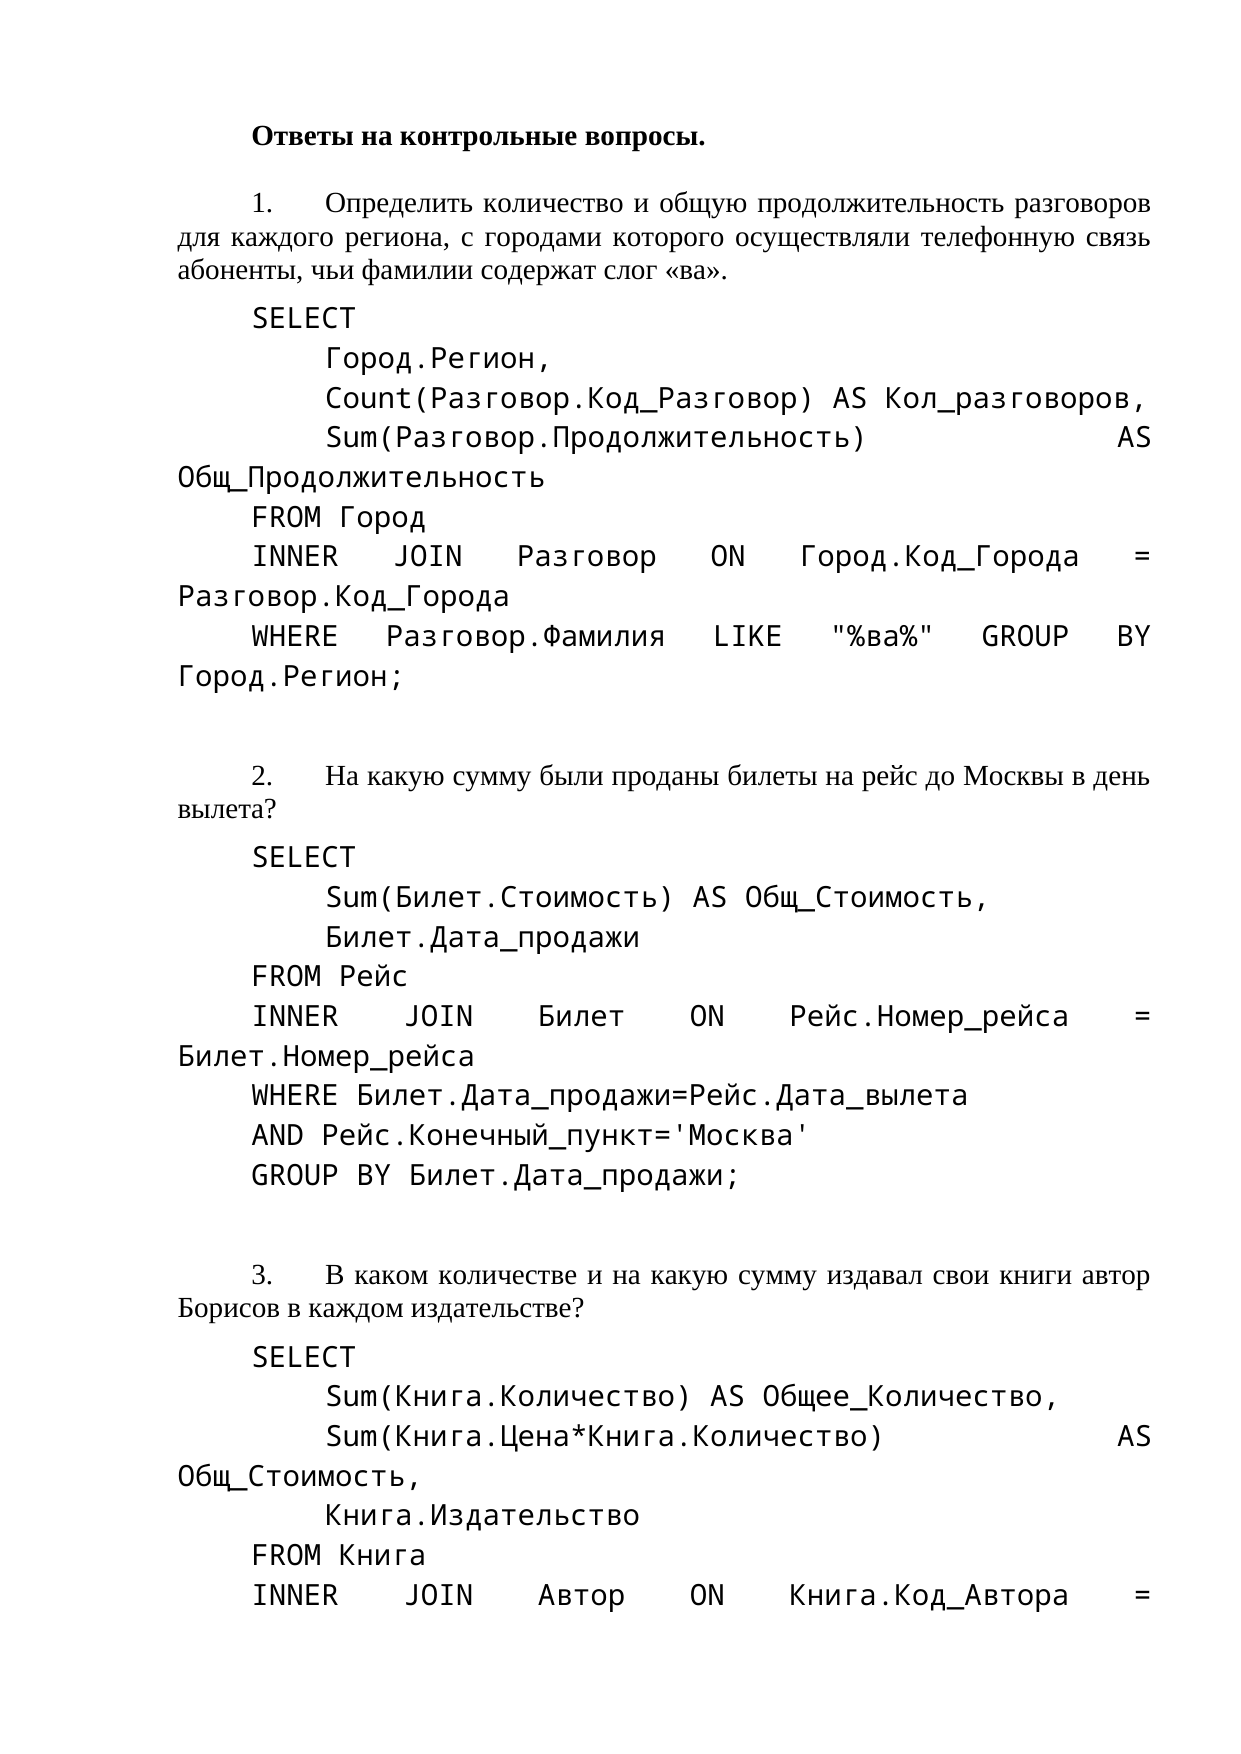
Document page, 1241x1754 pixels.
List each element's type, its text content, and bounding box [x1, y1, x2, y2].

list Sum(Книга.Количество) AS Общее_Количество, [177, 1376, 1152, 1415]
list Sum(Билет.Стоимость) AS Общ_Стоимость, [177, 876, 1152, 916]
list INNER JOIN Автор ON Книга.Код_Автора = [177, 1574, 1152, 1614]
list Sum(Разговор.Продолжительность) AS Общ_Продолжительность [177, 417, 1152, 496]
list SELECT [177, 1336, 1152, 1376]
list WHERE Разговор.Фамилия LIKE "%ва%" GROUP BY Город.Регион; [177, 615, 1152, 694]
list SELECT [177, 298, 1152, 337]
list На какую сумму были проданы билеты на рейс до Москвы в день вылета? [177, 758, 1152, 825]
list Sum(Книга.Цена*Книга.Количество) AS Общ_Стоимость, [177, 1415, 1152, 1494]
list В каком количестве и на какую сумму издавал свои книги автор Борисов в каждом издательстве? [177, 1257, 1152, 1324]
list SELECT [177, 837, 1152, 876]
list FROM Рейс [177, 956, 1152, 995]
list Книга.Издательство [177, 1494, 1152, 1534]
list Определить количество и общую продолжительность разговоров для каждого региона, с городами которого осуществляли телефонную связь абоненты, чьи фамилии содержат слог «ва». [177, 185, 1152, 286]
list INNER JOIN Разговор ON Город.Код_Города = Разговор.Код_Города [177, 536, 1152, 615]
list AND Рейс.Конечный_пункт='Москва' [177, 1114, 1152, 1154]
list Count(Разговор.Код_Разговор) AS Кол_разговоров, [177, 377, 1152, 417]
list INNER JOIN Билет ON Рейс.Номер_рейса = Билет.Номер_рейса [177, 995, 1152, 1075]
list FROM Книга [177, 1534, 1152, 1574]
list Билет.Дата_продажи [177, 916, 1152, 956]
list Город.Регион, [177, 337, 1152, 377]
list GROUP BY Билет.Дата_продажи; [177, 1154, 1152, 1194]
list FROM Город [177, 496, 1152, 536]
list Ответы на контрольные вопросы. [177, 118, 1152, 152]
list WHERE Билет.Дата_продажи=Рейс.Дата_вылета [177, 1075, 1152, 1114]
